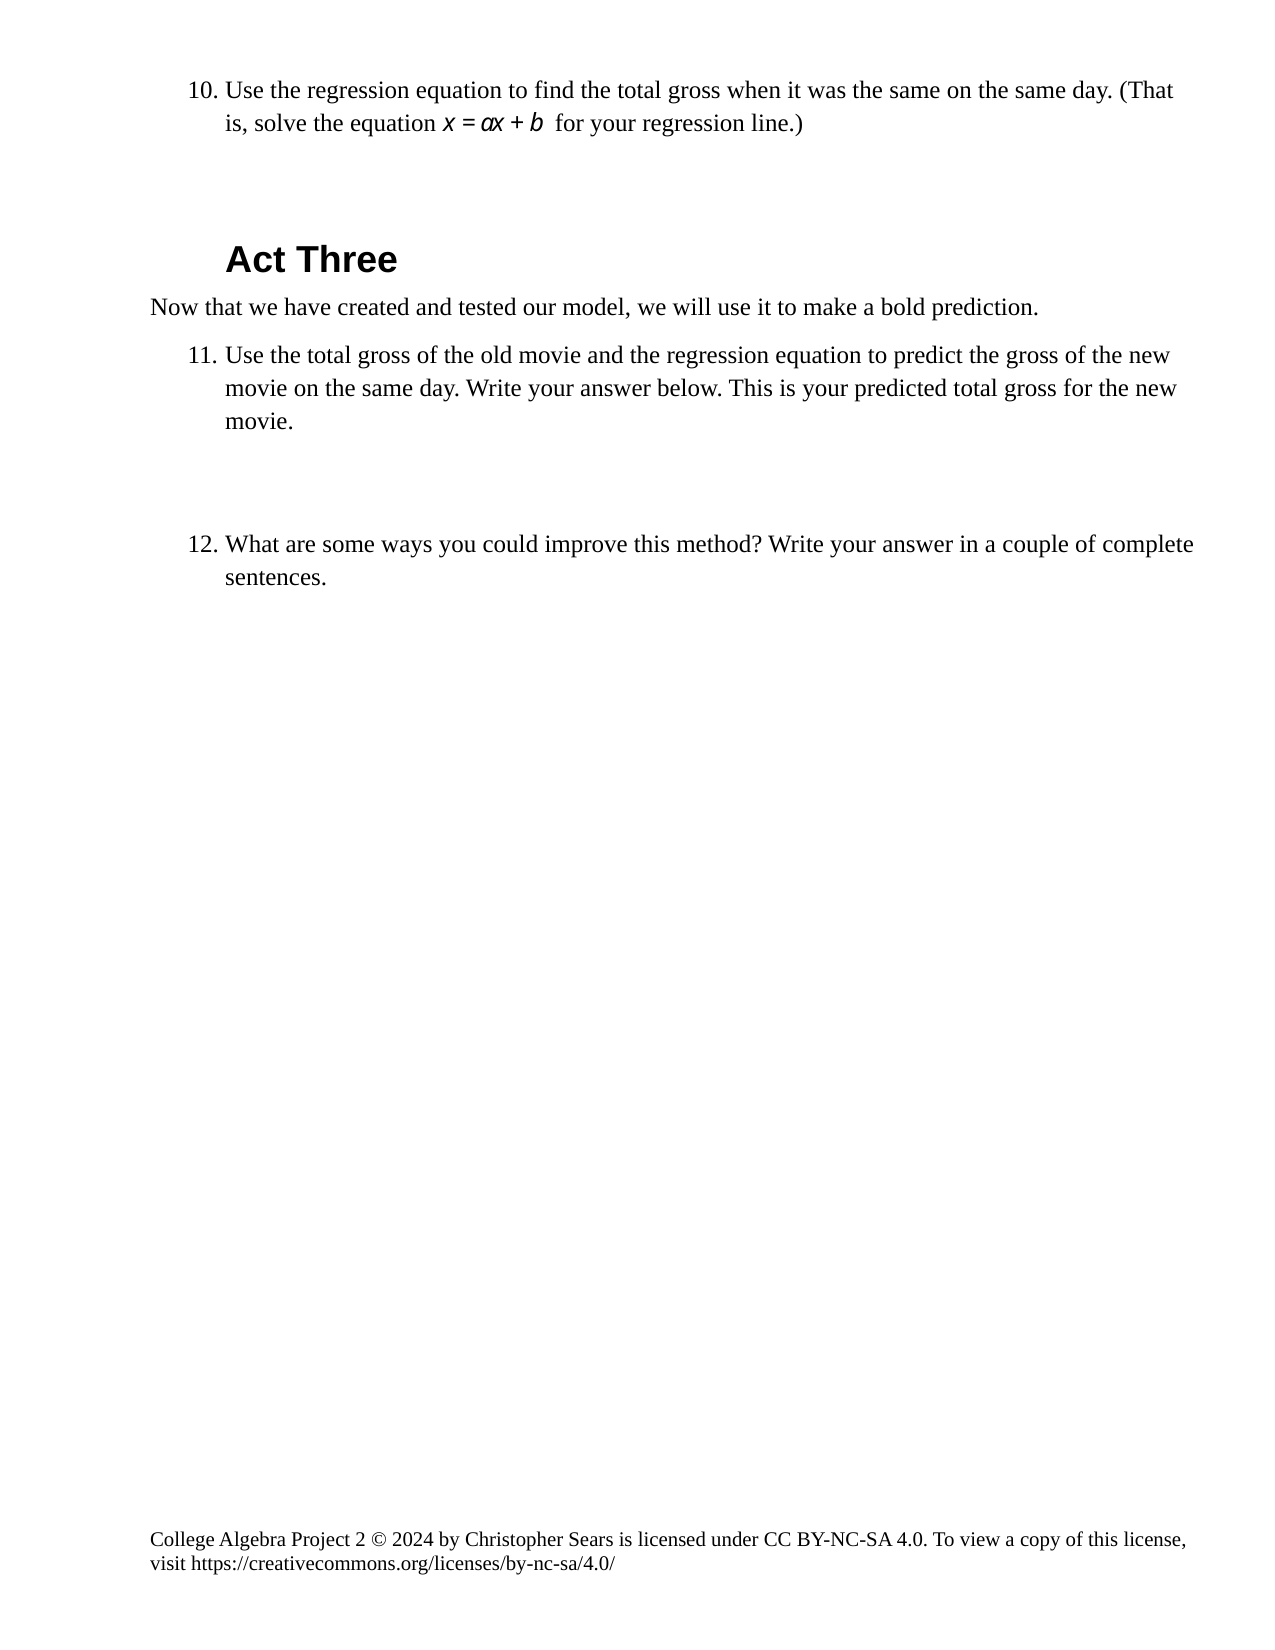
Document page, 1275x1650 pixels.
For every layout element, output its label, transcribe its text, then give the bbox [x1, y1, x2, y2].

text Now that we have created and tested our model, we will use it to make a bold prediction. [150, 292, 1200, 321]
list What are some ways you could improve this method? Write your answer in a couple of complete sentences. [187, 529, 1200, 591]
subtitle Act Three [150, 237, 1200, 280]
list Use the regression equation to find the total gross when it was the same on the same day. (That is, solve the equation for your regression line.) [187, 75, 1200, 137]
list Use the total gross of the old movie and the regression equation to predict the gross of the new movie on the same day. Write your answer below. This is your predicted total gross for the new movie. [187, 340, 1200, 434]
